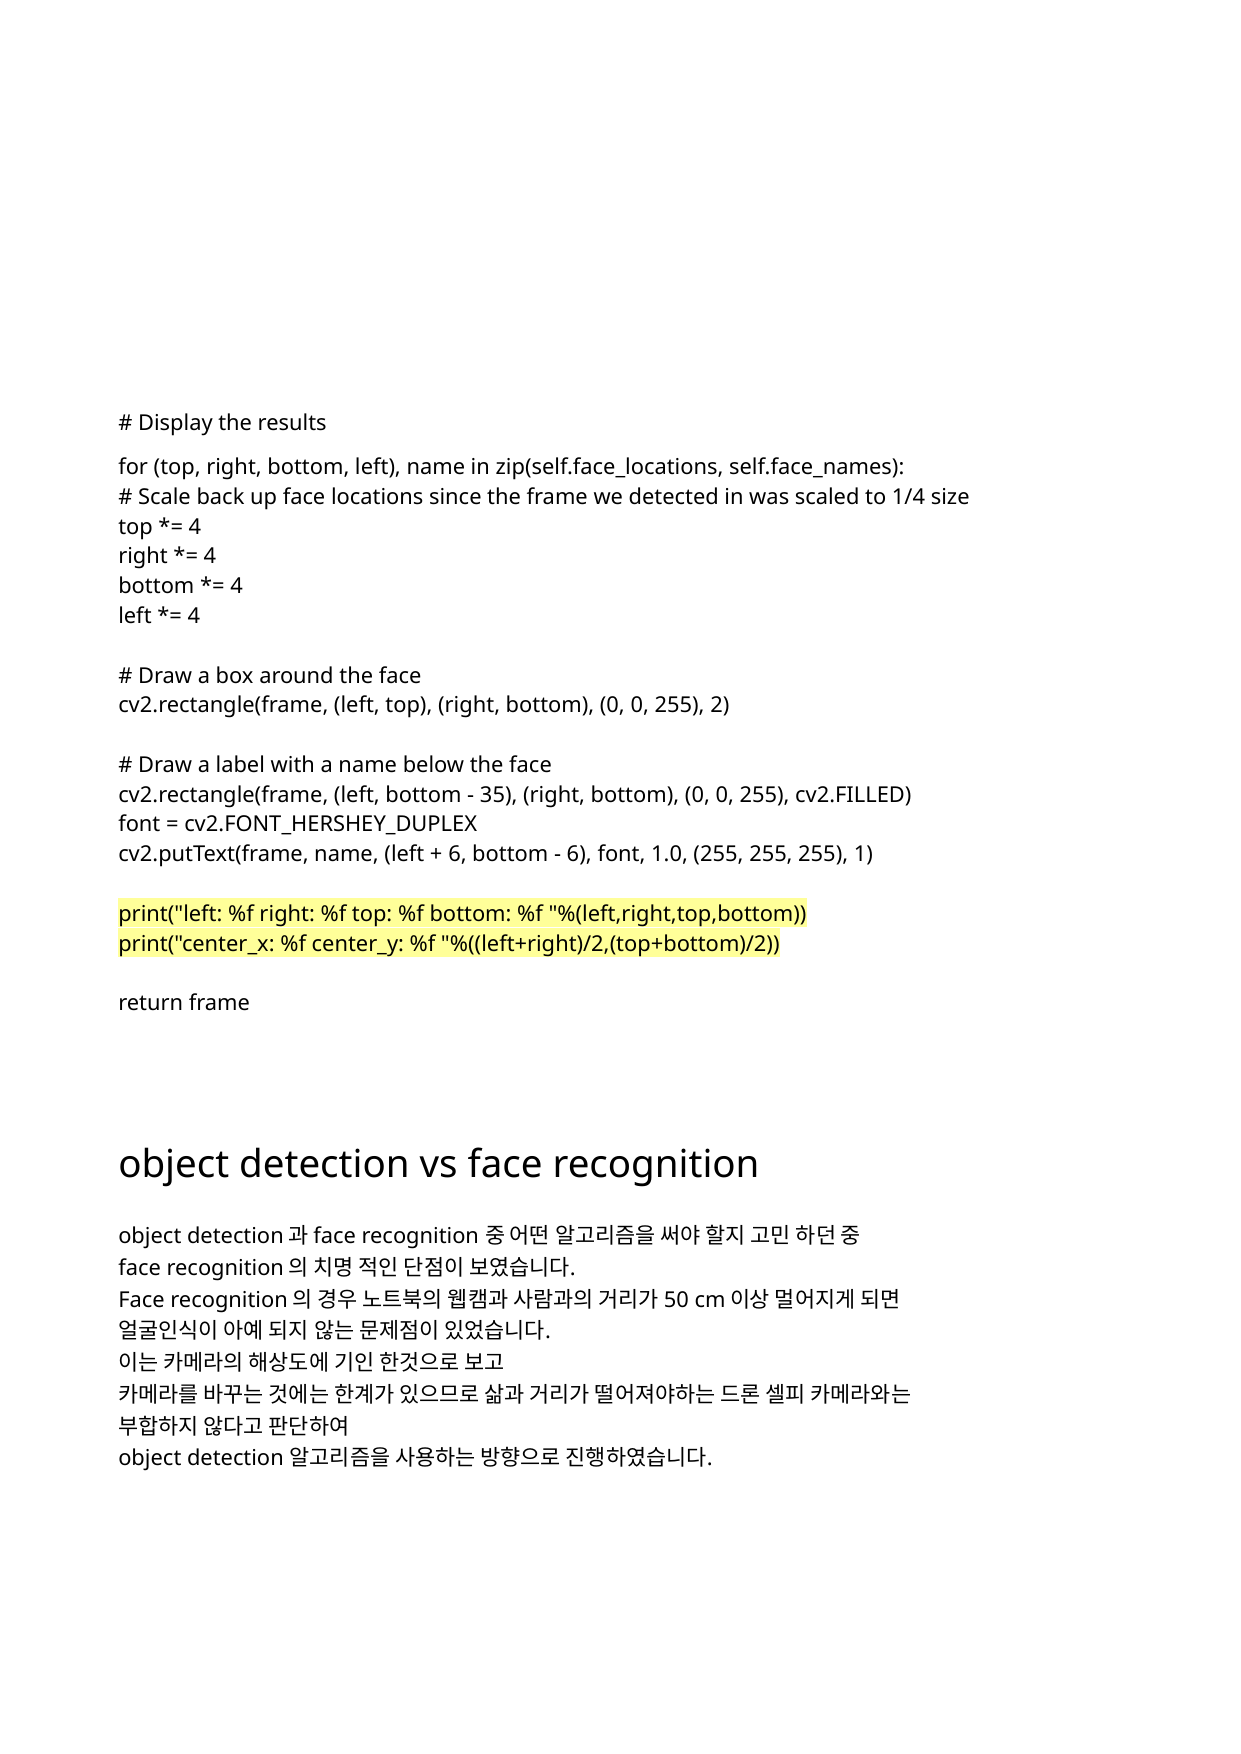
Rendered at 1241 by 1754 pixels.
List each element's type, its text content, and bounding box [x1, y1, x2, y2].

text right *= 4 [118, 541, 1122, 570]
text object detection과 face recognition 중 어떤 알고리즘을 써야 할지 고민 하던 중 [118, 1218, 1122, 1250]
text top *= 4 [118, 511, 1122, 541]
text print("left: %f right: %f top: %f bottom: %f "%(left,right,top,bottom)) [118, 898, 1122, 927]
text return frame [118, 987, 1122, 1017]
text for (top, right, bottom, left), name in zip(self.face_locations, self.face_names): [118, 451, 1122, 481]
text cv2.putText(frame, name, (left + 6, bottom - 6), font, 1.0, (255, 255, 255), 1) [118, 838, 1122, 868]
text 얼굴인식이 아예 되지 않는 문제점이 있었습니다. [118, 1313, 1122, 1345]
text # Display the results [118, 406, 1122, 436]
text object detection vs face recognition [118, 1136, 1122, 1188]
text # Draw a box around the face [118, 659, 1122, 689]
text 이는 카메라의 해상도에 기인 한것으로 보고 [118, 1345, 1122, 1377]
text cv2.rectangle(frame, (left, top), (right, bottom), (0, 0, 255), 2) [118, 689, 1122, 719]
text object detection 알고리즘을 사용하는 방향으로 진행하였습니다. [118, 1440, 1122, 1472]
text face recognition의 치명 적인 단점이 보였습니다. [118, 1250, 1122, 1282]
text Face recognition의 경우 노트북의 웹캠과 사람과의 거리가 50 cm이상 멀어지게 되면 [118, 1282, 1122, 1313]
text print("center_x: %f center_y: %f "%((left+right)/2,(top+bottom)/2)) [118, 927, 1122, 957]
text # Scale back up face locations since the frame we detected in was scaled to 1/4 size [118, 481, 1122, 511]
text bottom *= 4 [118, 570, 1122, 600]
text left *= 4 [118, 600, 1122, 630]
text font = cv2.FONT_HERSHEY_DUPLEX [118, 808, 1122, 838]
text cv2.rectangle(frame, (left, bottom - 35), (right, bottom), (0, 0, 255), cv2.FILLED) [118, 779, 1122, 808]
text 부합하지 않다고 판단하여 [118, 1409, 1122, 1440]
text 카메라를 바꾸는 것에는 한계가 있으므로 삶과 거리가 떨어져야하는 드론 셀피 카메라와는 [118, 1377, 1122, 1409]
text # Draw a label with a name below the face [118, 749, 1122, 779]
